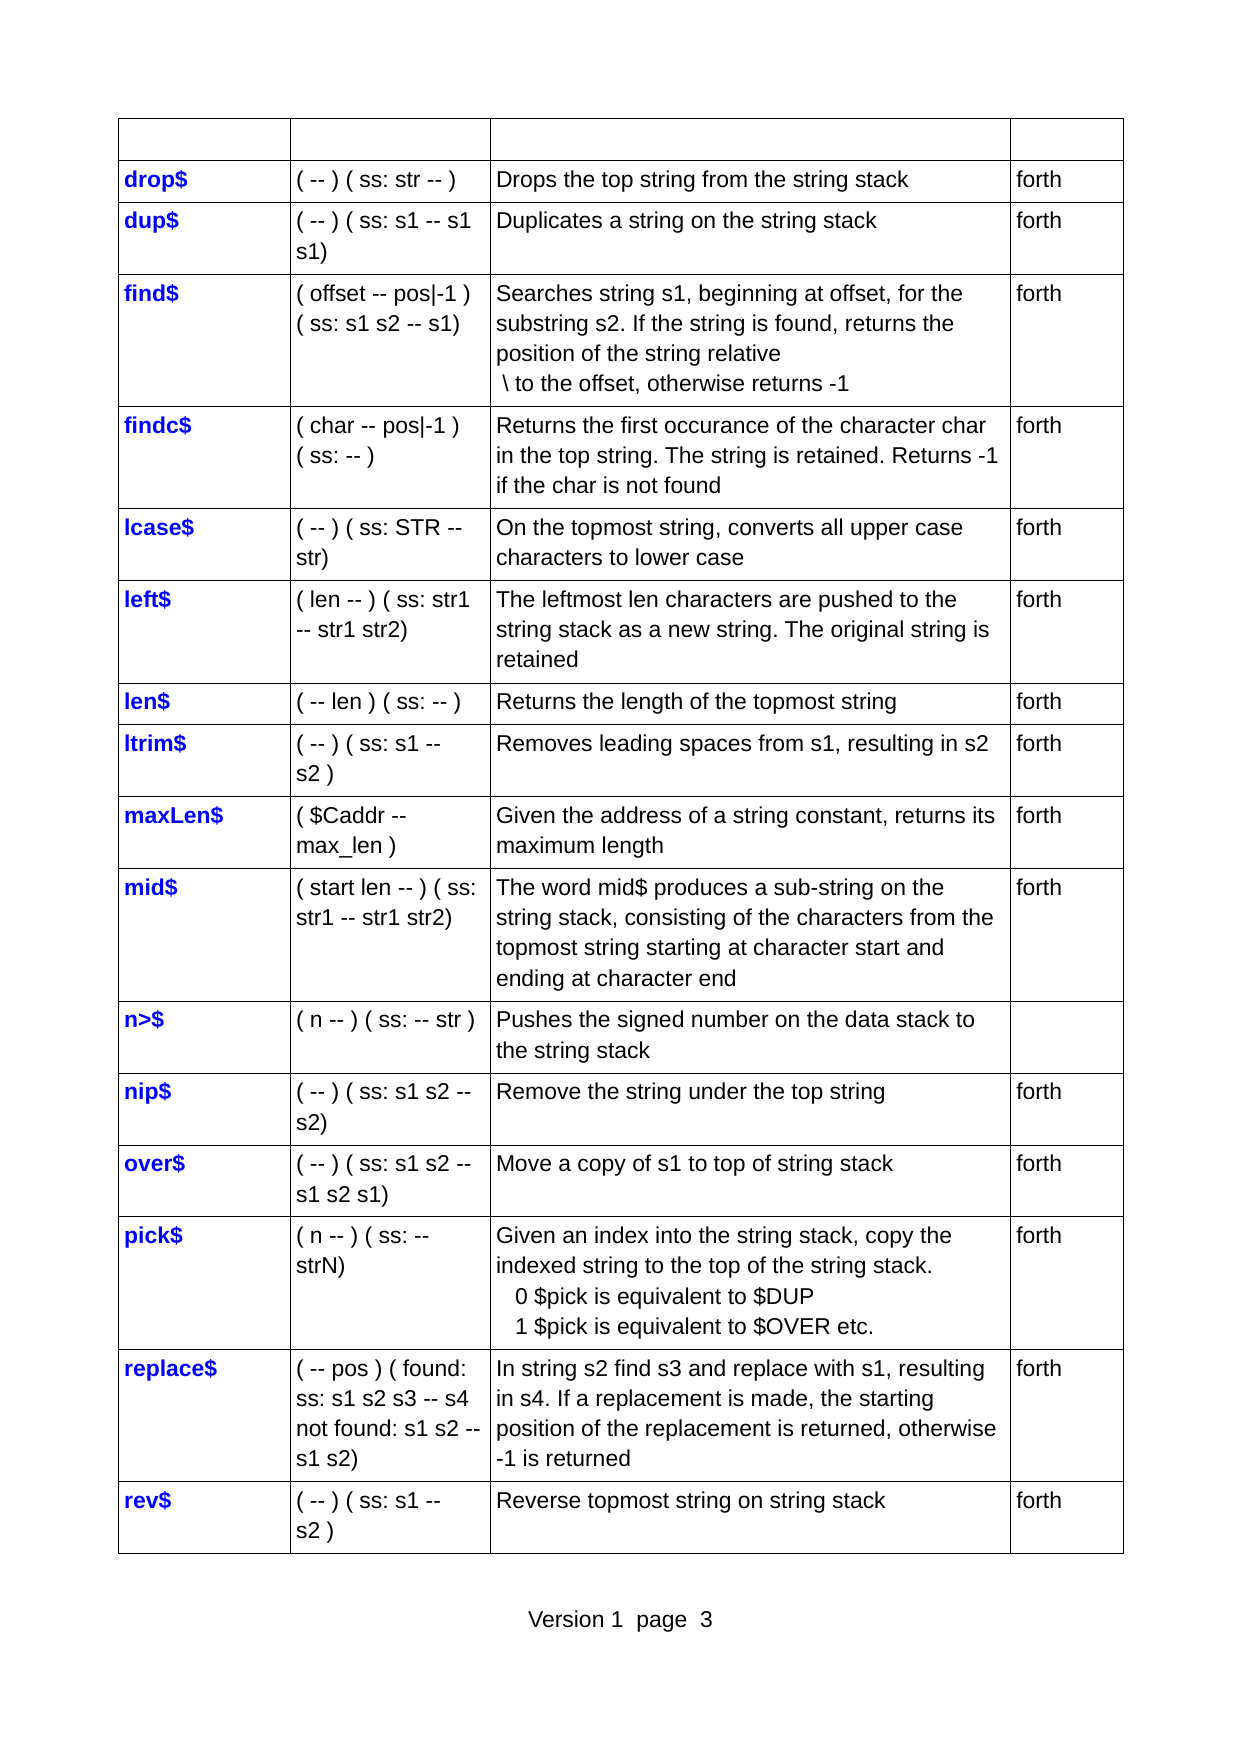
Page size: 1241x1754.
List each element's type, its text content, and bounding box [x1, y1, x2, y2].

table_cell Searches string s1, beginning at offset, for the substring s2. If the string is found, returns the position of the string relative \ to the offset, otherwise returns -1 [491, 275, 1010, 406]
table_cell nip$ [119, 1074, 290, 1144]
table_cell forth [1011, 1074, 1123, 1144]
table_cell ( -- ) ( ss: s1 -- s2 ) [291, 725, 490, 796]
table_cell len$ [119, 684, 290, 724]
table_cell forth [1011, 581, 1123, 682]
table_cell ( offset -- pos|-1 ) ( ss: s1 s2 -- s1) [291, 275, 490, 406]
table_cell [1011, 119, 1123, 160]
table_cell Returns the first occurance of the character char in the top string. The string is retained. Returns -1 if the char is not found [491, 407, 1010, 508]
table_cell forth [1011, 1146, 1123, 1216]
table_cell [119, 119, 290, 160]
table_cell ( start len -- ) ( ss: str1 -- str1 str2) [291, 869, 490, 1001]
table_cell n>$ [119, 1002, 290, 1072]
table_cell [491, 119, 1010, 160]
table_cell Removes leading spaces from s1, resulting in s2 [491, 725, 1010, 796]
table_cell rev$ [119, 1482, 290, 1553]
table_cell forth [1011, 161, 1123, 202]
table_cell dup$ [119, 203, 290, 274]
table_cell In string s2 find s3 and replace with s1, resulting in s4. If a replacement is made, the starting position of the replacement is returned, otherwise -1 is returned [491, 1350, 1010, 1481]
table_cell Pushes the signed number on the data stack to the string stack [491, 1002, 1010, 1072]
table_cell forth [1011, 1350, 1123, 1481]
table_cell Drops the top string from the string stack [491, 161, 1010, 202]
table_cell left$ [119, 581, 290, 682]
table_cell forth [1011, 869, 1123, 1001]
table_cell ( $Caddr -- max_len ) [291, 797, 490, 868]
table_cell Returns the length of the topmost string [491, 684, 1010, 724]
table_cell ltrim$ [119, 725, 290, 796]
table_cell Move a copy of s1 to top of string stack [491, 1146, 1010, 1216]
table_cell ( -- ) ( ss: s1 -- s1 s1) [291, 203, 490, 274]
table_cell forth [1011, 725, 1123, 796]
table_cell over$ [119, 1146, 290, 1216]
table_cell ( -- ) ( ss: str -- ) [291, 161, 490, 202]
table_cell findc$ [119, 407, 290, 508]
table_cell The word mid$ produces a sub-string on the string stack, consisting of the characters from the topmost string starting at character start and ending at character end [491, 869, 1010, 1001]
table_cell On the topmost string, converts all upper case characters to lower case [491, 509, 1010, 580]
table_cell forth [1011, 203, 1123, 274]
table_cell ( -- ) ( ss: s1 s2 -- s2) [291, 1074, 490, 1144]
table_cell forth [1011, 275, 1123, 406]
table_cell ( -- ) ( ss: STR -- str) [291, 509, 490, 580]
table_cell ( -- ) ( ss: s1 s2 -- s1 s2 s1) [291, 1146, 490, 1216]
table_cell ( n -- ) ( ss: -- str ) [291, 1002, 490, 1072]
table_cell Given the address of a string constant, returns its maximum length [491, 797, 1010, 868]
table_cell forth [1011, 1217, 1123, 1349]
table_cell lcase$ [119, 509, 290, 580]
table_cell drop$ [119, 161, 290, 202]
table_cell forth [1011, 684, 1123, 724]
table_cell forth [1011, 407, 1123, 508]
table_cell The leftmost len characters are pushed to the string stack as a new string. The original string is retained [491, 581, 1010, 682]
table_cell Remove the string under the top string [491, 1074, 1010, 1144]
table_cell forth [1011, 509, 1123, 580]
table_cell replace$ [119, 1350, 290, 1481]
table_cell maxLen$ [119, 797, 290, 868]
table_cell forth [1011, 1482, 1123, 1553]
table_cell mid$ [119, 869, 290, 1001]
table_cell Reverse topmost string on string stack [491, 1482, 1010, 1553]
table_cell ( n -- ) ( ss: -- strN) [291, 1217, 490, 1349]
table_cell ( -- ) ( ss: s1 -- s2 ) [291, 1482, 490, 1553]
table_cell ( char -- pos|-1 ) ( ss: -- ) [291, 407, 490, 508]
table_cell Duplicates a string on the string stack [491, 203, 1010, 274]
table_cell Given an index into the string stack, copy the indexed string to the top of the string stack. 0 $pick is equivalent to $DUP 1 $pick is equivalent to $OVER etc. [491, 1217, 1010, 1349]
table_cell [291, 119, 490, 160]
table_cell forth [1011, 797, 1123, 868]
table_cell [1011, 1002, 1123, 1072]
table_cell find$ [119, 275, 290, 406]
table_cell ( -- len ) ( ss: -- ) [291, 684, 490, 724]
table_cell ( len -- ) ( ss: str1 -- str1 str2) [291, 581, 490, 682]
table_cell ( -- pos ) ( found: ss: s1 s2 s3 -- s4 not found: s1 s2 -- s1 s2) [291, 1350, 490, 1481]
table_cell pick$ [119, 1217, 290, 1349]
